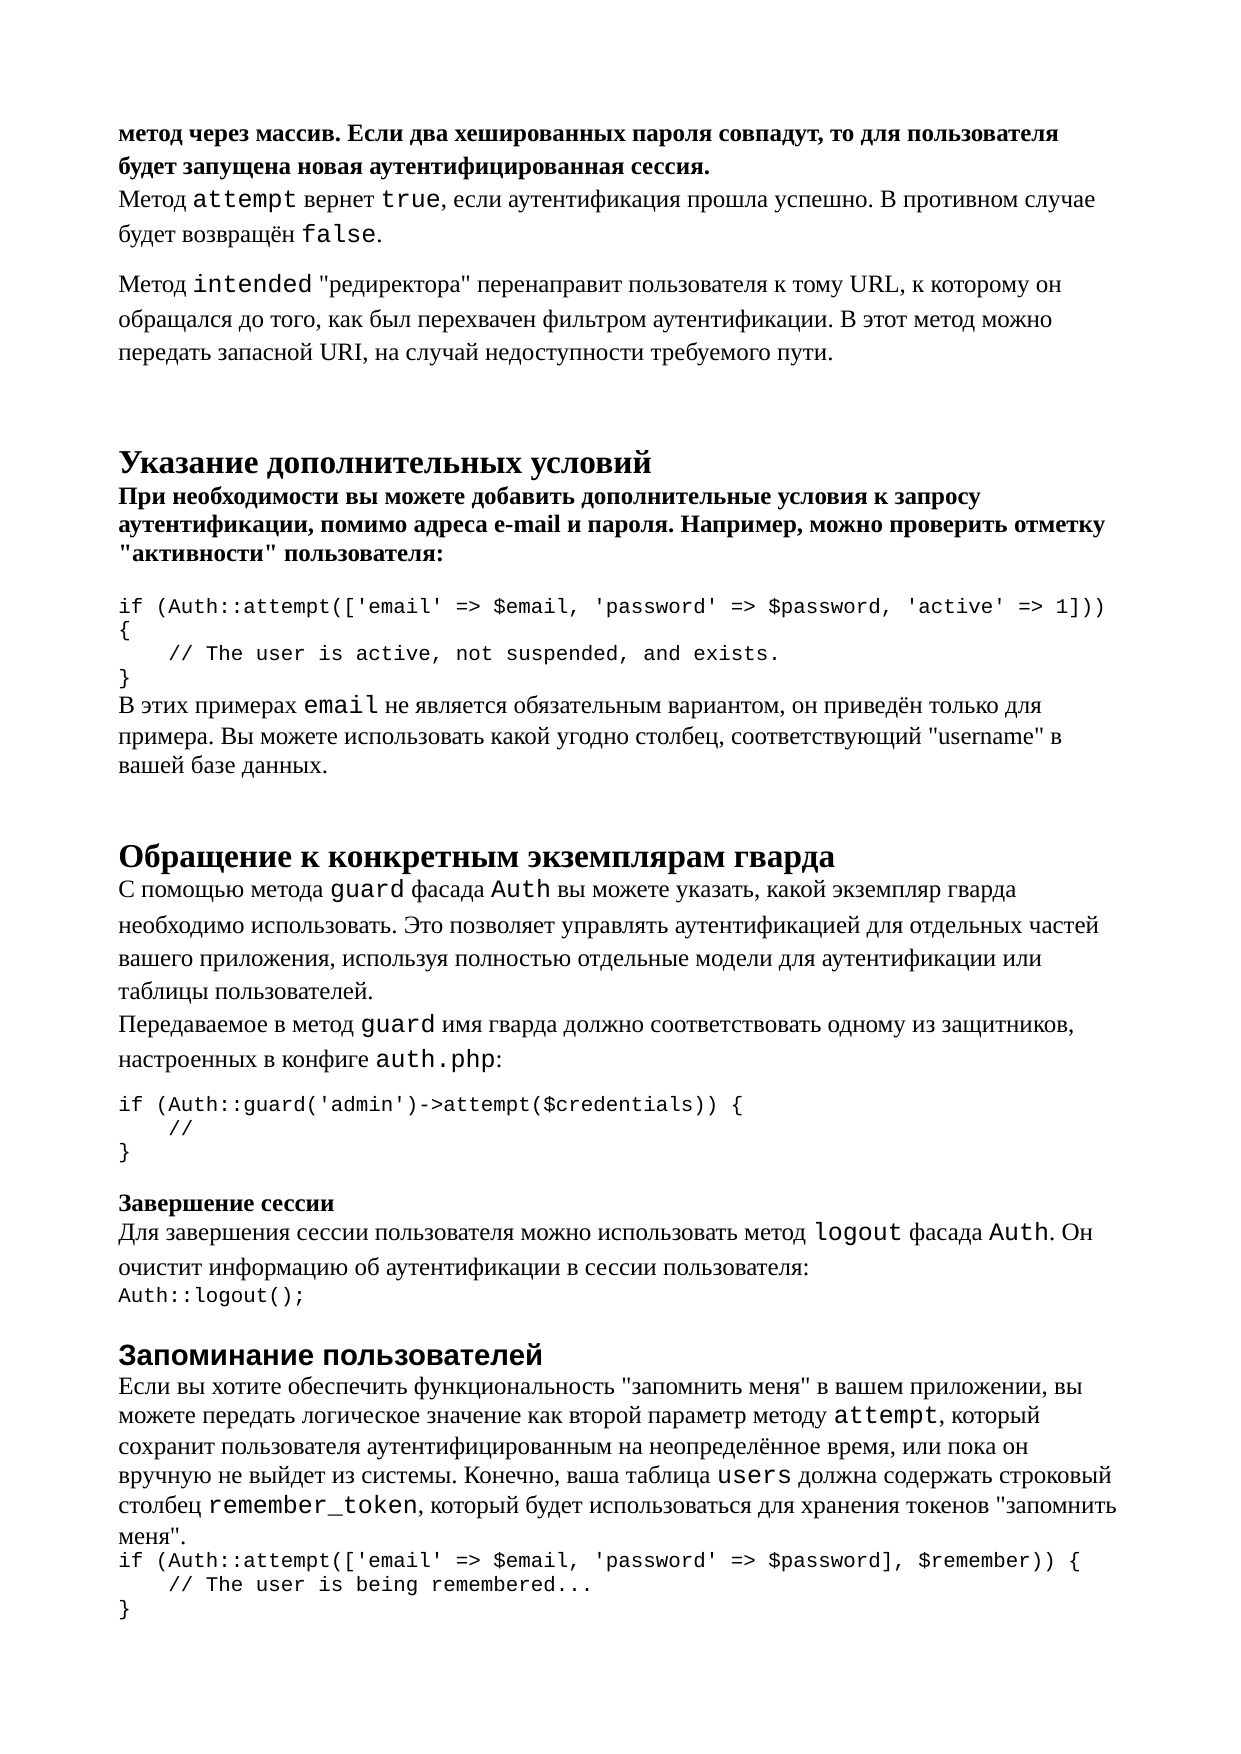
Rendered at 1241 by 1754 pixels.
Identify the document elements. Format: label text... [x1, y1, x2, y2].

text Для завершения сессии пользователя можно использовать метод logout фасада Auth. Он очистит информацию об аутентификации в сессии пользователя: [118, 1217, 1122, 1281]
text } [118, 1141, 1122, 1165]
text Если вы хотите обеспечить функциональность "запомнить меня" в вашем приложении, вы можете передать логическое значение как второй параметр методу attempt, который сохранит пользователя аутентифицированным на неопределённое время, или пока он вручную не выйдет из системы. Конечно, ваша таблица users должна содержать строковый столбец remember_token, который будет использоваться для хранения токенов "запомнить меня". [118, 1371, 1122, 1550]
text if (Auth::attempt(['email' => $email, 'password' => $password], $remember)) { [118, 1550, 1122, 1574]
text С помощью метода guard фасада Auth вы можете указать, какой экземпляр гварда необходимо использовать. Это позволяет управлять аутентификацией для отдельных частей вашего приложения, используя полностью отдельные модели для аутентификации или таблицы пользователей. [118, 874, 1122, 1004]
text } [118, 1597, 1122, 1621]
text } [118, 667, 1122, 690]
text Метод attempt вернет true, если аутентификация прошла успешно. В противном случае будет возвращён false. [118, 184, 1122, 250]
text Метод intended "редиректора" перенаправит пользователя к тому URL, к которому он обращался до того, как был перехвачен фильтром аутентификации. В этот метод можно передать запасной URI, на случай недоступности требуемого пути. [118, 269, 1122, 366]
text if (Auth::guard('admin')->attempt($credentials)) { [118, 1094, 1122, 1117]
text // [118, 1117, 1122, 1141]
text // The user is active, not suspended, and exists. [118, 643, 1122, 667]
text Auth::logout(); [118, 1285, 1122, 1309]
text метод через массив. Если два хешированных пароля совпадут, то для пользователя будет запущена новая аутентифицированная сессия. [118, 118, 1122, 180]
subtitle Завершение сессии [118, 1188, 1122, 1217]
text В этих примерах email не является обязательным вариантом, он приведён только для примера. Вы можете использовать какой угодно столбец, соответствующий "username" в вашей базе данных. [118, 690, 1122, 779]
subtitle Обращение к конкретным экземплярам гварда [118, 836, 1122, 874]
subtitle Указание дополнительных условий [118, 442, 1122, 481]
text Передаваемое в метод guard имя гварда должно соответствовать одному из защитников, настроенных в конфиге auth.php: [118, 1009, 1122, 1075]
text if (Auth::attempt(['email' => $email, 'password' => $password, 'active' => 1])) { [118, 596, 1122, 643]
text // The user is being remembered... [118, 1574, 1122, 1597]
subtitle Запоминание пользователей [118, 1338, 1122, 1371]
text При необходимости вы можете добавить дополнительные условия к запросу аутентификации, помимо адреса e-mail и пароля. Например, можно проверить отметку "активности" пользователя: [118, 481, 1122, 567]
